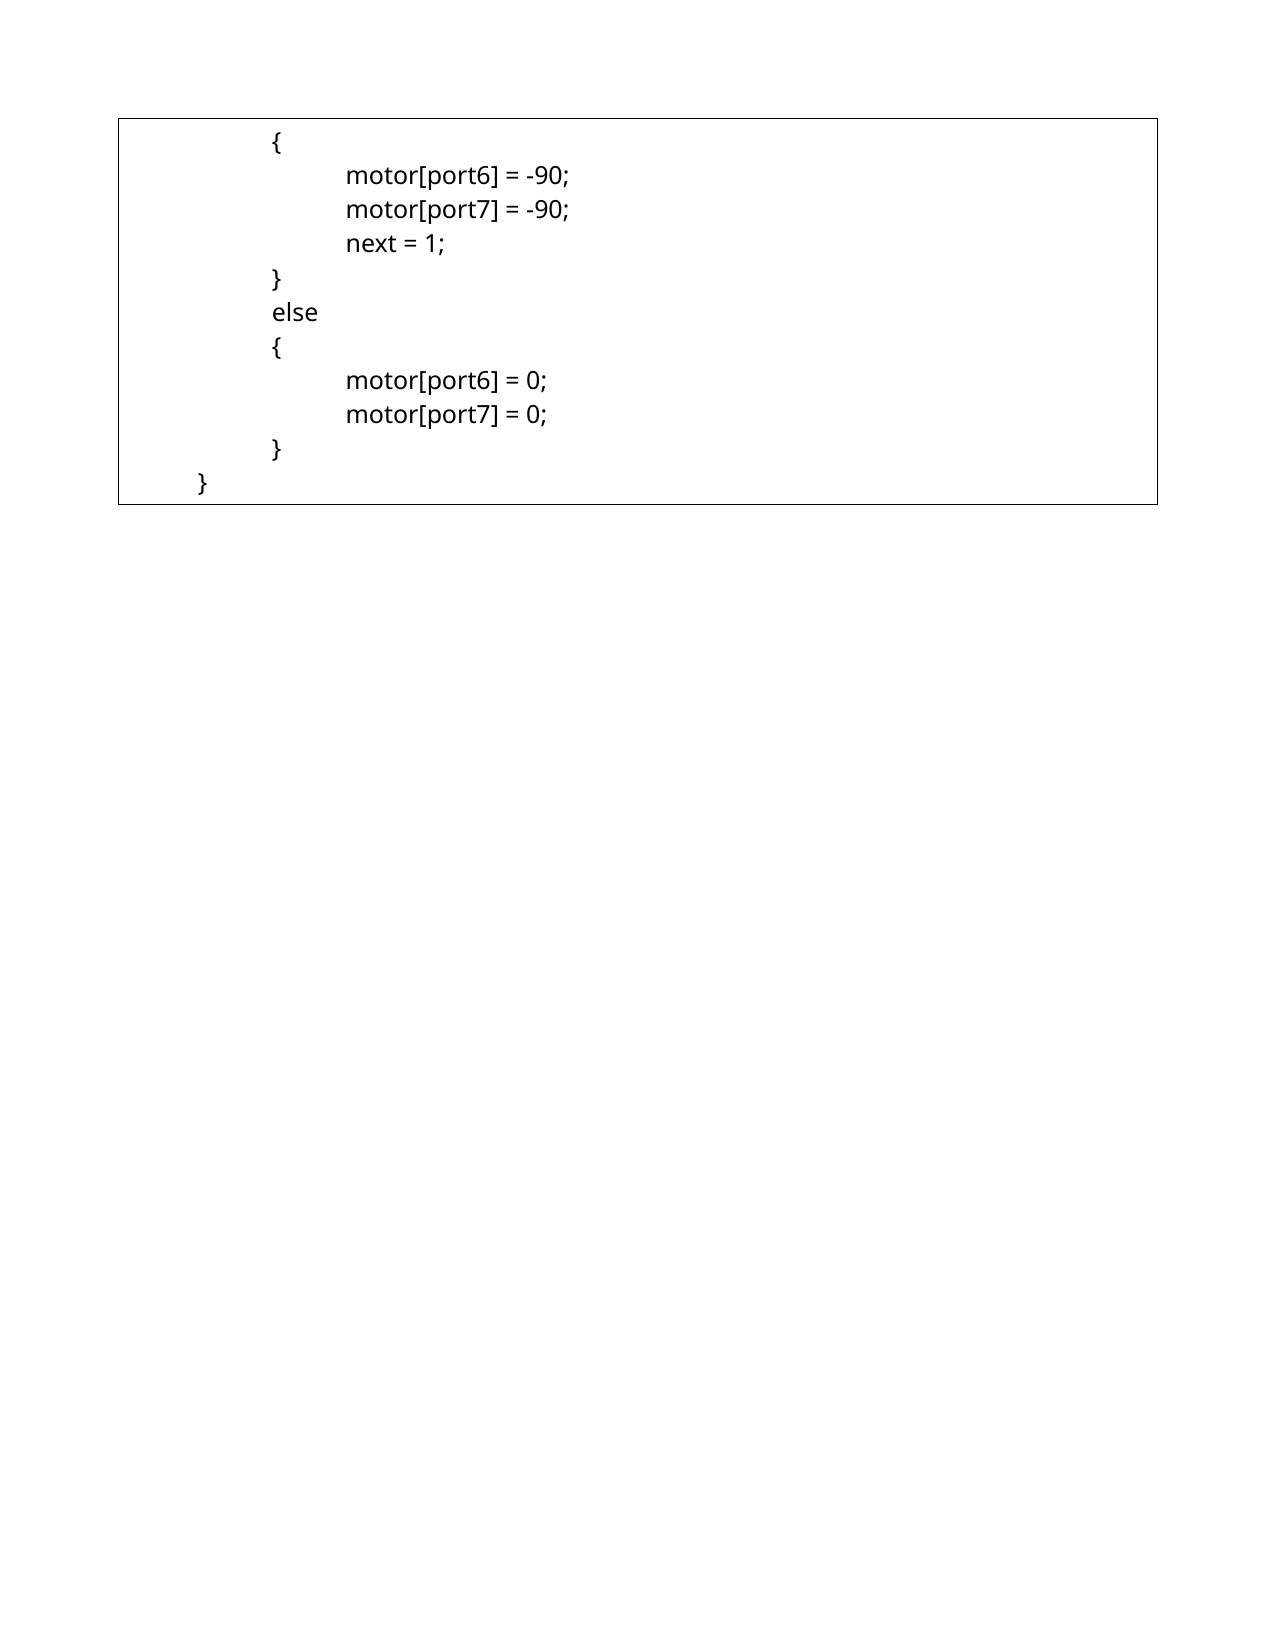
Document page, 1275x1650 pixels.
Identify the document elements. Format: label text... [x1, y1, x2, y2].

table_header { motor[port6] = -90; motor[port7] = -90; next = 1; } else { motor[port6] = 0; motor[port7] = 0; } } [119, 119, 1157, 504]
